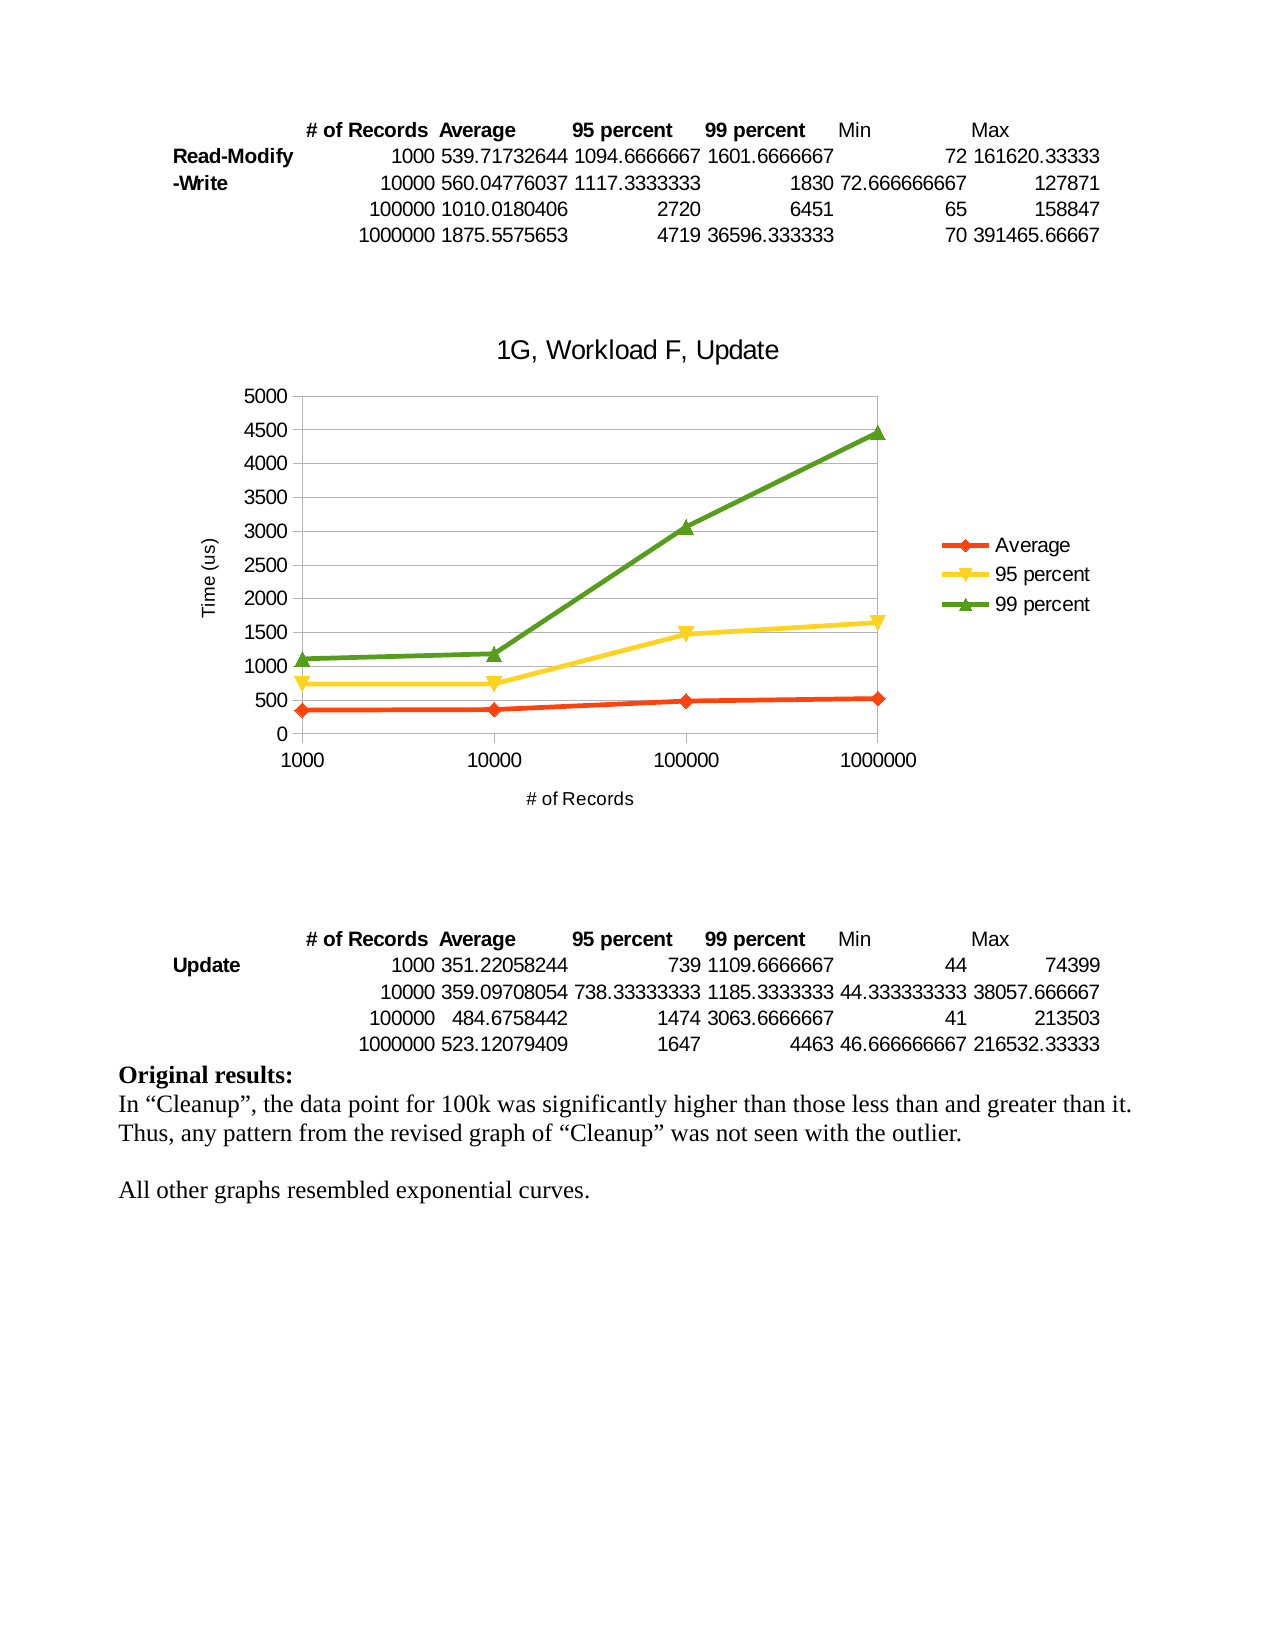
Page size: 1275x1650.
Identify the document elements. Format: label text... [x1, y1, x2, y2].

text All other graphs resembled exponential curves. [118, 1176, 1157, 1204]
text In “Cleanup”, the data point for 100k was significantly higher than those less than and greater than it. Thus, any pattern from the revised graph of “Cleanup” was not seen with the outlier. [118, 1089, 1157, 1147]
text Original results: [118, 1052, 1157, 1089]
